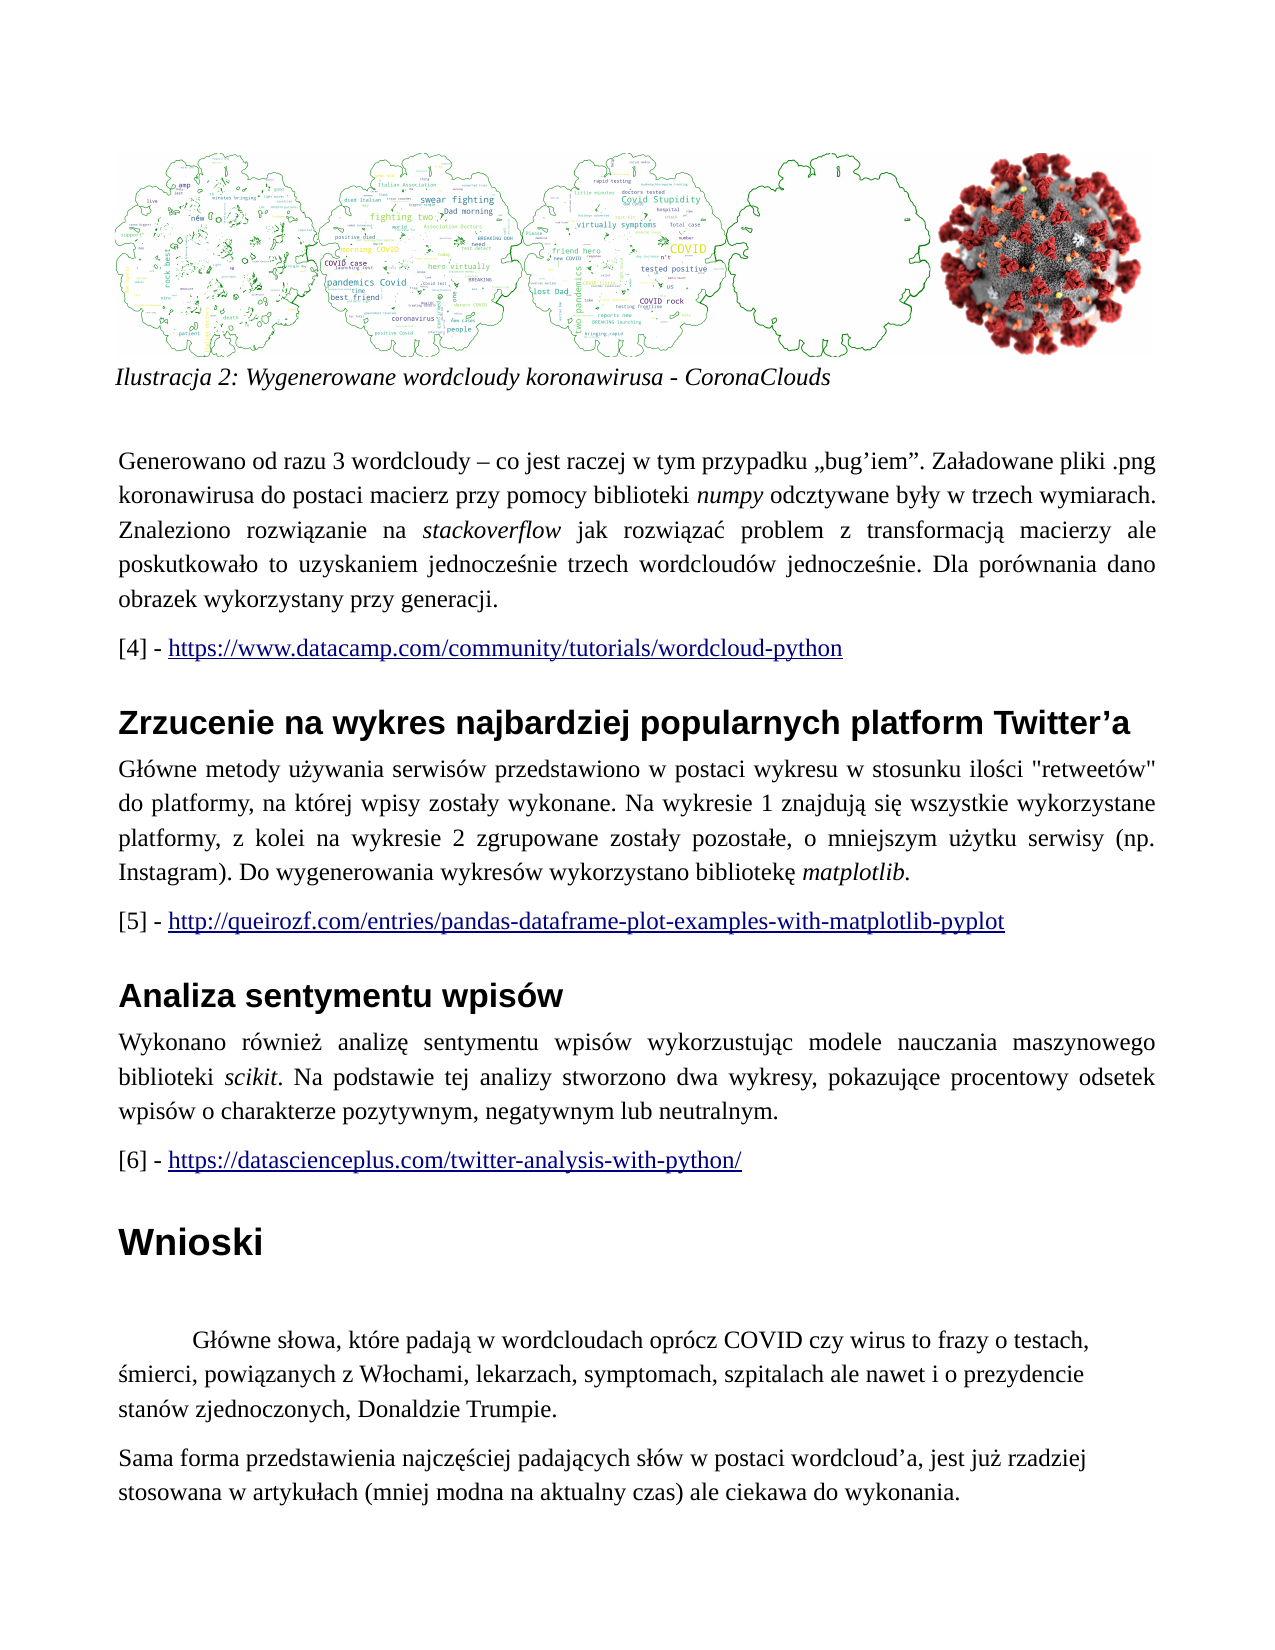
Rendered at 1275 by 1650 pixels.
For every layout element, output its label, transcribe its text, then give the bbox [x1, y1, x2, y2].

picture [114, 153, 1154, 357]
subtitle Wnioski [118, 1219, 1157, 1263]
text Sama forma przedstawienia najczęściej padających słów w postaci wordcloud’a, jest już rzadziej stosowana w artykułach (mniej modna na aktualny czas) ale ciekawa do wykonania. [118, 1443, 1157, 1506]
text Główne metody używania serwisów przedstawiono w postaci wykresu w stosunku ilości "retweetów" do platformy, na której wpisy zostały wykonane. Na wykresie 1 znajdują się wszystkie wykorzystane platformy, z kolei na wykresie 2 zgrupowane zostały pozostałe, o mniejszym użytku serwisy (np. Instagram). Do wygenerowania wykresów wykorzystano bibliotekę matplotlib. [118, 754, 1157, 886]
text [4] - https://www.datacamp.com/community/tutorials/wordcloud-python [118, 633, 1157, 662]
text Wykonano również analizę sentymentu wpisów wykorzustując modele nauczania maszynowego biblioteki scikit. Na podstawie tej analizy stworzono dwa wykresy, pokazujące procentowy odsetek wpisów o charakterze pozytywnym, negatywnym lub neutralnym. [118, 1027, 1157, 1125]
text Główne słowa, które padają w wordcloudach oprócz COVID czy wirus to frazy o testach, śmierci, powiązanych z Włochami, lekarzach, symptomach, szpitalach ale nawet i o prezydencie stanów zjednoczonych, Donaldzie Trumpie. [118, 1325, 1157, 1422]
subtitle Zrzucenie na wykres najbardziej popularnych platform Twitter’a [118, 703, 1157, 741]
text [6] - https://datascienceplus.com/twitter-analysis-with-python/ [118, 1145, 1157, 1174]
text [5] - http://queirozf.com/entries/pandas-dataframe-plot-examples-with-matplotlib-pyplot [118, 906, 1157, 935]
text Generowano od razu 3 wordcloudy – co jest raczej w tym przypadku „bug’iem”. Załadowane pliki .png koronawirusa do postaci macierz przy pomocy biblioteki numpy odcztywane były w trzech wymiarach. Znaleziono rozwiązanie na stackoverflow jak rozwiązać problem z transformacją macierzy ale poskutkowało to uzyskaniem jednocześnie trzech wordcloudów jednocześnie. Dla porównania dano obrazek wykorzystany przy generacji. [118, 446, 1157, 612]
text Ilustracja 2: Wygenerowane wordcloudy koronawirusa - CoronaClouds [115, 357, 1153, 391]
subtitle Analiza sentymentu wpisów [118, 976, 1157, 1015]
